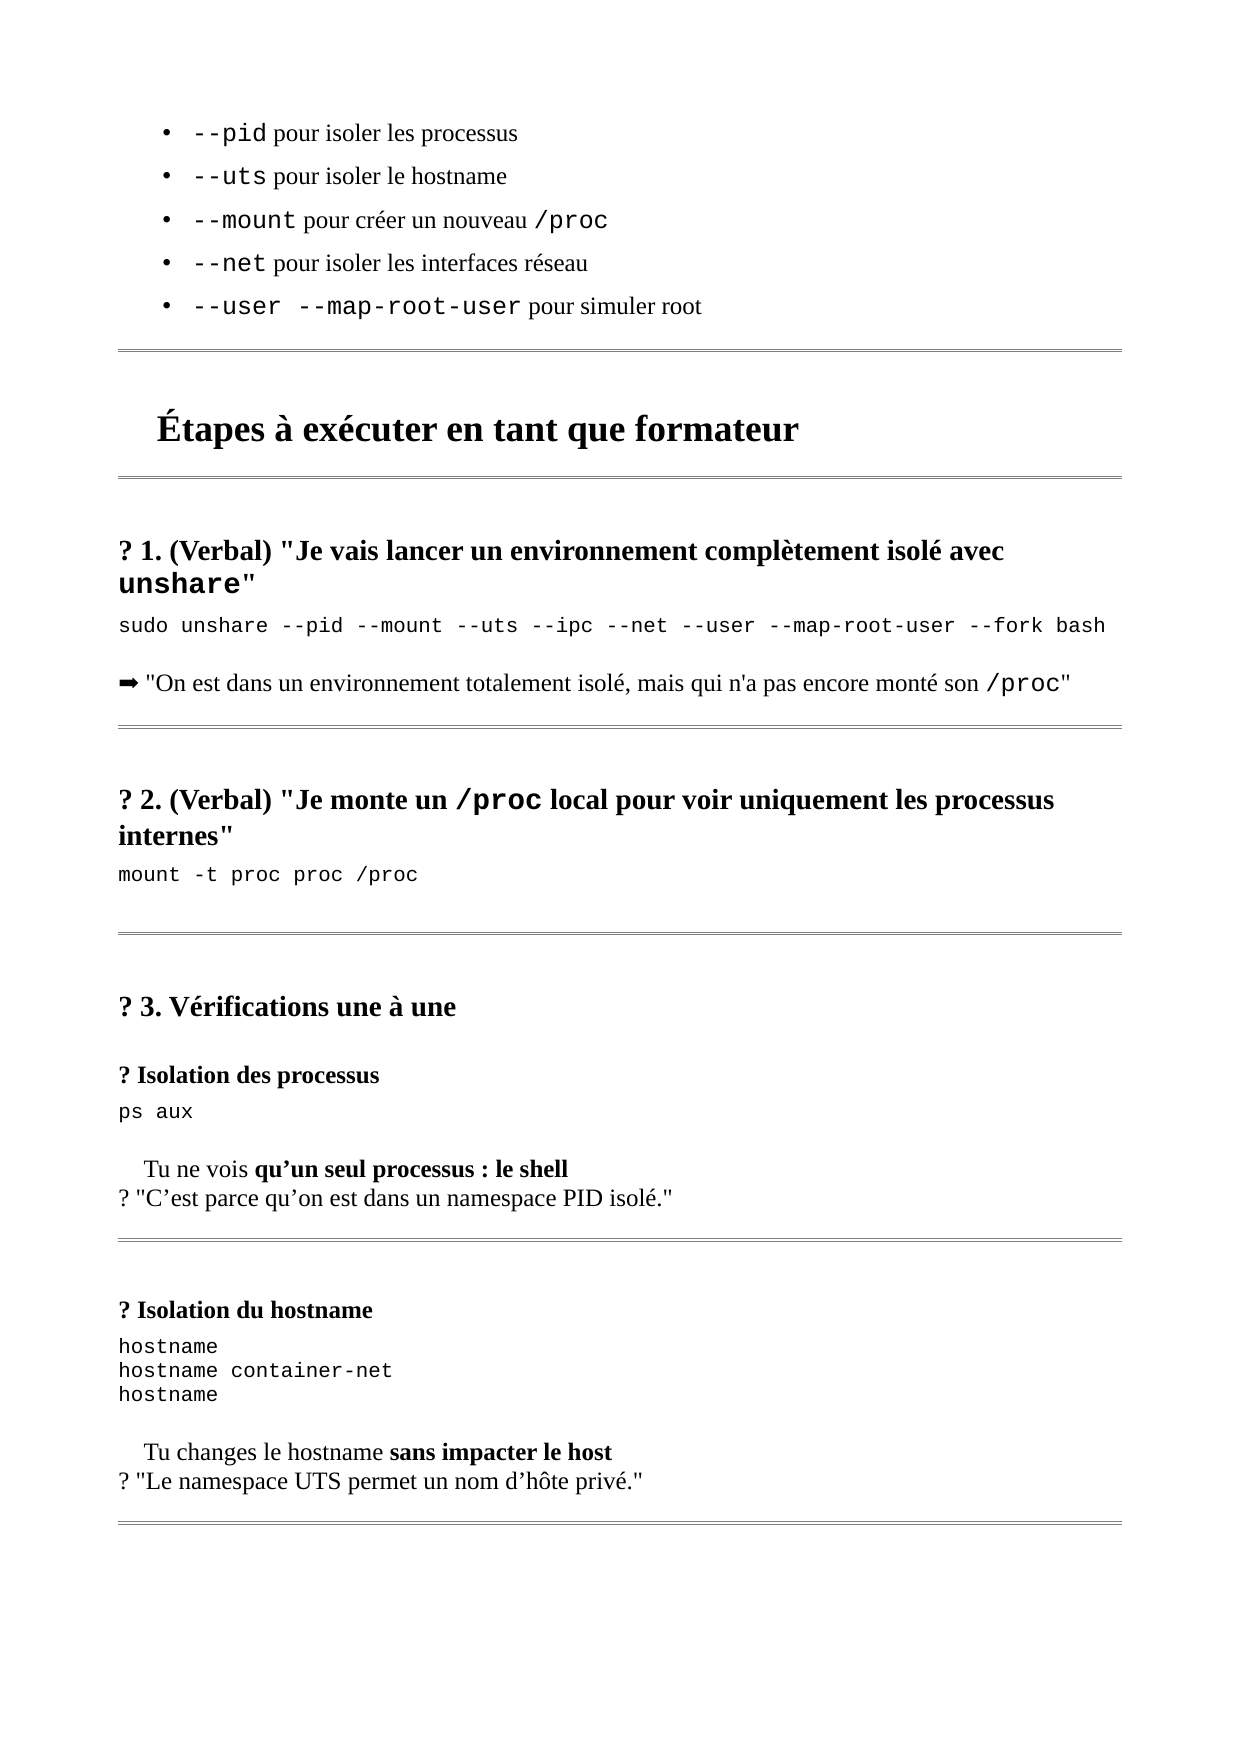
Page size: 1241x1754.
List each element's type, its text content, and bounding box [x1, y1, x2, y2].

list --mount pour créer un nouveau /proc [162, 205, 1122, 236]
subtitle ? Isolation du hostname [118, 1295, 1122, 1324]
text mount -t proc proc /proc [118, 864, 1122, 888]
list --uts pour isoler le hostname [162, 161, 1122, 192]
text ps aux [118, 1101, 1122, 1125]
list --net pour isoler les interfaces réseau [162, 248, 1122, 279]
text hostname [118, 1337, 1122, 1360]
subtitle ? Isolation des processus [118, 1060, 1122, 1088]
list --pid pour isoler les processus [162, 118, 1122, 149]
text sudo unshare --pid --mount --uts --ipc --net --user --map-root-user --fork bash [118, 615, 1122, 638]
text ➡️ "On est dans un environnement totalement isolé, mais qui n'a pas encore monté son /proc" [118, 668, 1122, 699]
subtitle ? 1. (Verbal) "Je vais lancer un environnement complètement isolé avec unshare" [118, 533, 1122, 602]
text hostname [118, 1384, 1122, 1407]
text ✅ Tu changes le hostname sans impacter le host ? "Le namespace UTS permet un nom d’hôte privé." [118, 1437, 1122, 1494]
subtitle ✅ Étapes à exécuter en tant que formateur [118, 406, 1122, 449]
subtitle ? 3. Vérifications une à une [118, 989, 1122, 1022]
text ✅ Tu ne vois qu’un seul processus : le shell ? "C’est parce qu’on est dans un namespace PID isolé." [118, 1154, 1122, 1212]
subtitle ? 2. (Verbal) "Je monte un /proc local pour voir uniquement les processus internes" [118, 782, 1122, 852]
text hostname container-net [118, 1360, 1122, 1384]
list --user --map-root-user pour simuler root [162, 291, 1122, 322]
